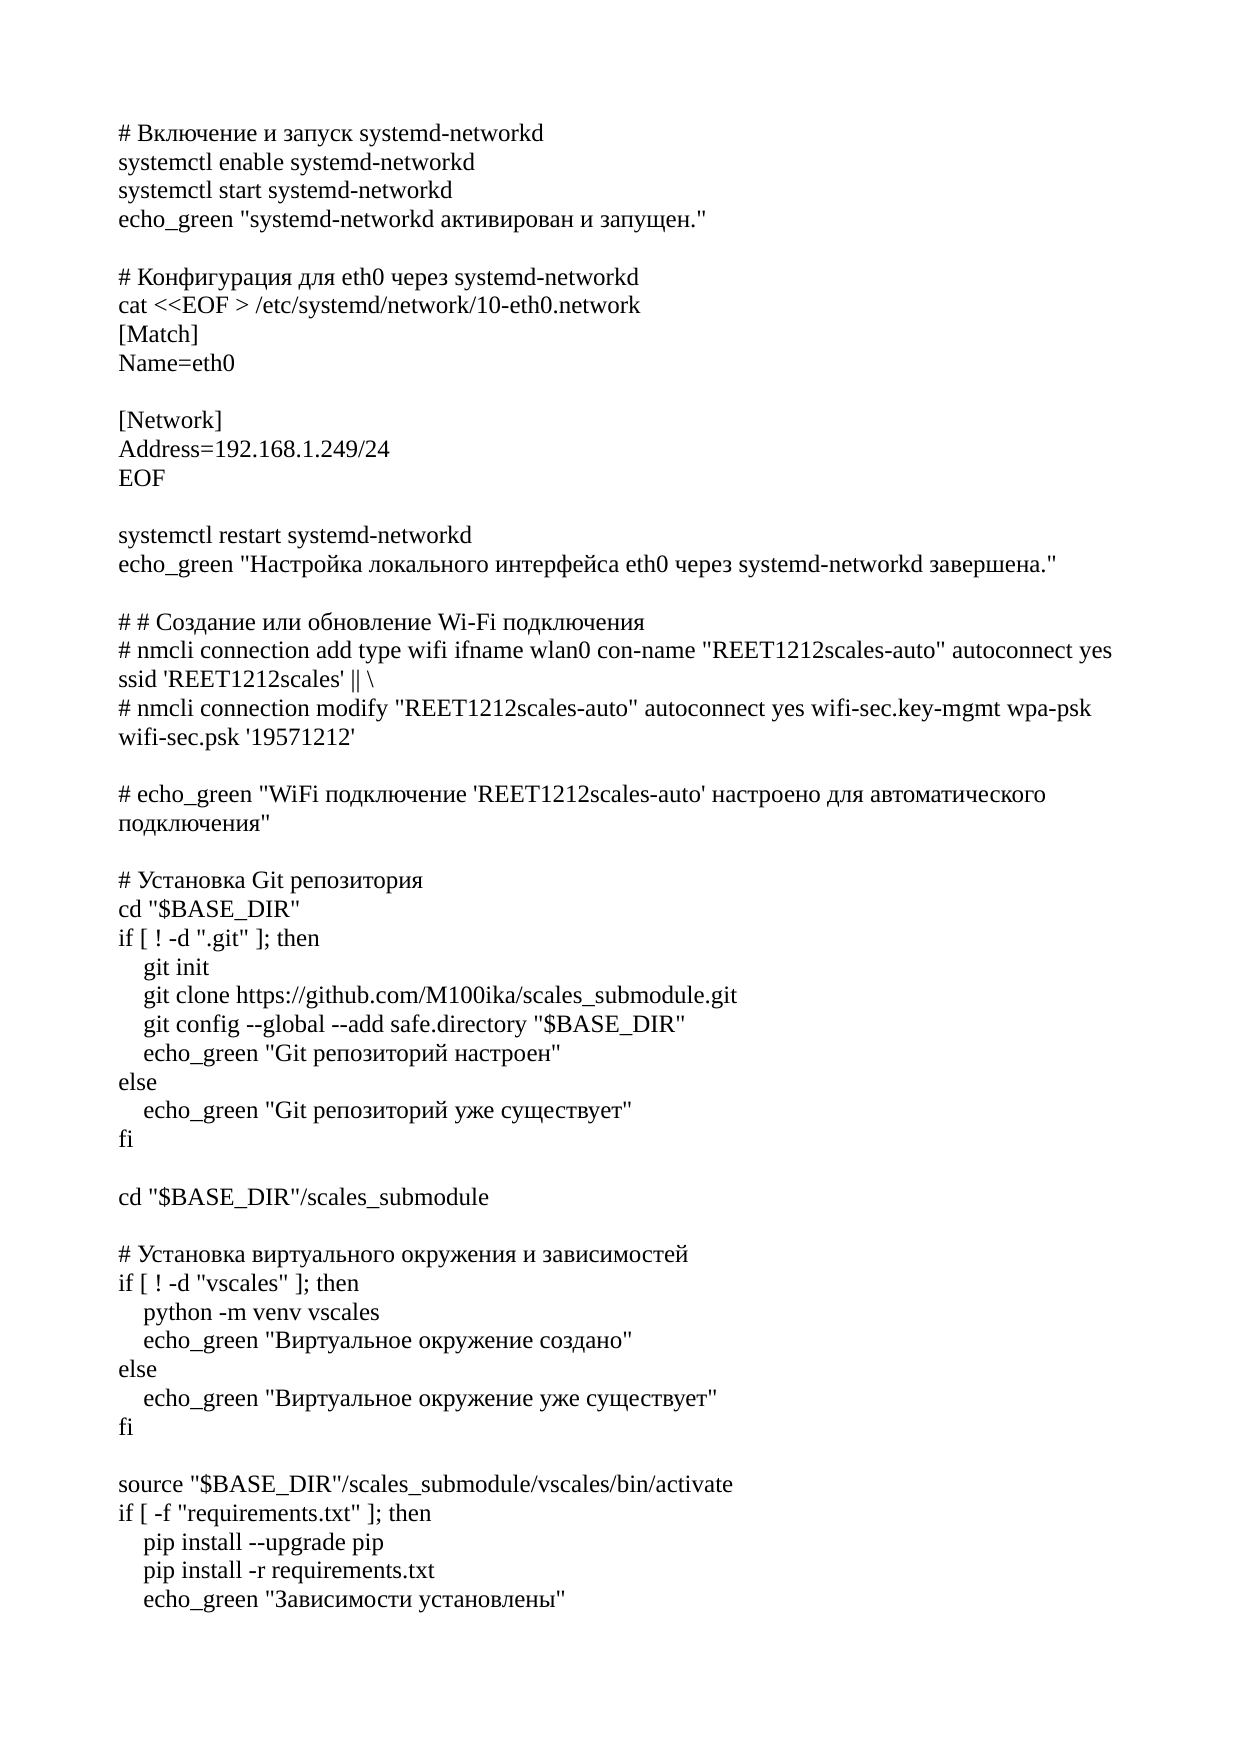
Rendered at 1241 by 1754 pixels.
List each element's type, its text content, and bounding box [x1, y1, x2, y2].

text # Включение и запуск systemd-networkd systemctl enable systemd-networkd systemctl start systemd-networkd echo_green "systemd-networkd активирован и запущен." # Конфигурация для eth0 через systemd-networkd cat <<EOF > /etc/systemd/network/10-eth0.network [Match] Name=eth0 [Network] Address=192.168.1.249/24 EOF systemctl restart systemd-networkd echo_green "Настройка локального интерфейса eth0 через systemd-networkd завершена." # # Создание или обновление Wi-Fi подключения # nmcli connection add type wifi ifname wlan0 con-name "REET1212scales-auto" autoconnect yes ssid 'REET1212scales' || \ # nmcli connection modify "REET1212scales-auto" autoconnect yes wifi-sec.key-mgmt wpa-psk wifi-sec.psk '19571212' # echo_green "WiFi подключение 'REET1212scales-auto' настроено для автоматического подключения" # Установка Git репозитория cd "$BASE_DIR" if [ ! -d ".git" ]; then git init git clone https://github.com/M100ika/scales_submodule.git git config --global --add safe.directory "$BASE_DIR" echo_green "Git репозиторий настроен" else echo_green "Git репозиторий уже существует" fi cd "$BASE_DIR"/scales_submodule # Установка виртуального окружения и зависимостей if [ ! -d "vscales" ]; then python -m venv vscales echo_green "Виртуальное окружение создано" else echo_green "Виртуальное окружение уже существует" fi source "$BASE_DIR"/scales_submodule/vscales/bin/activate if [ -f "requirements.txt" ]; then pip install --upgrade pip pip install -r requirements.txt echo_green "Зависимости установлены" [118, 118, 1122, 1613]
